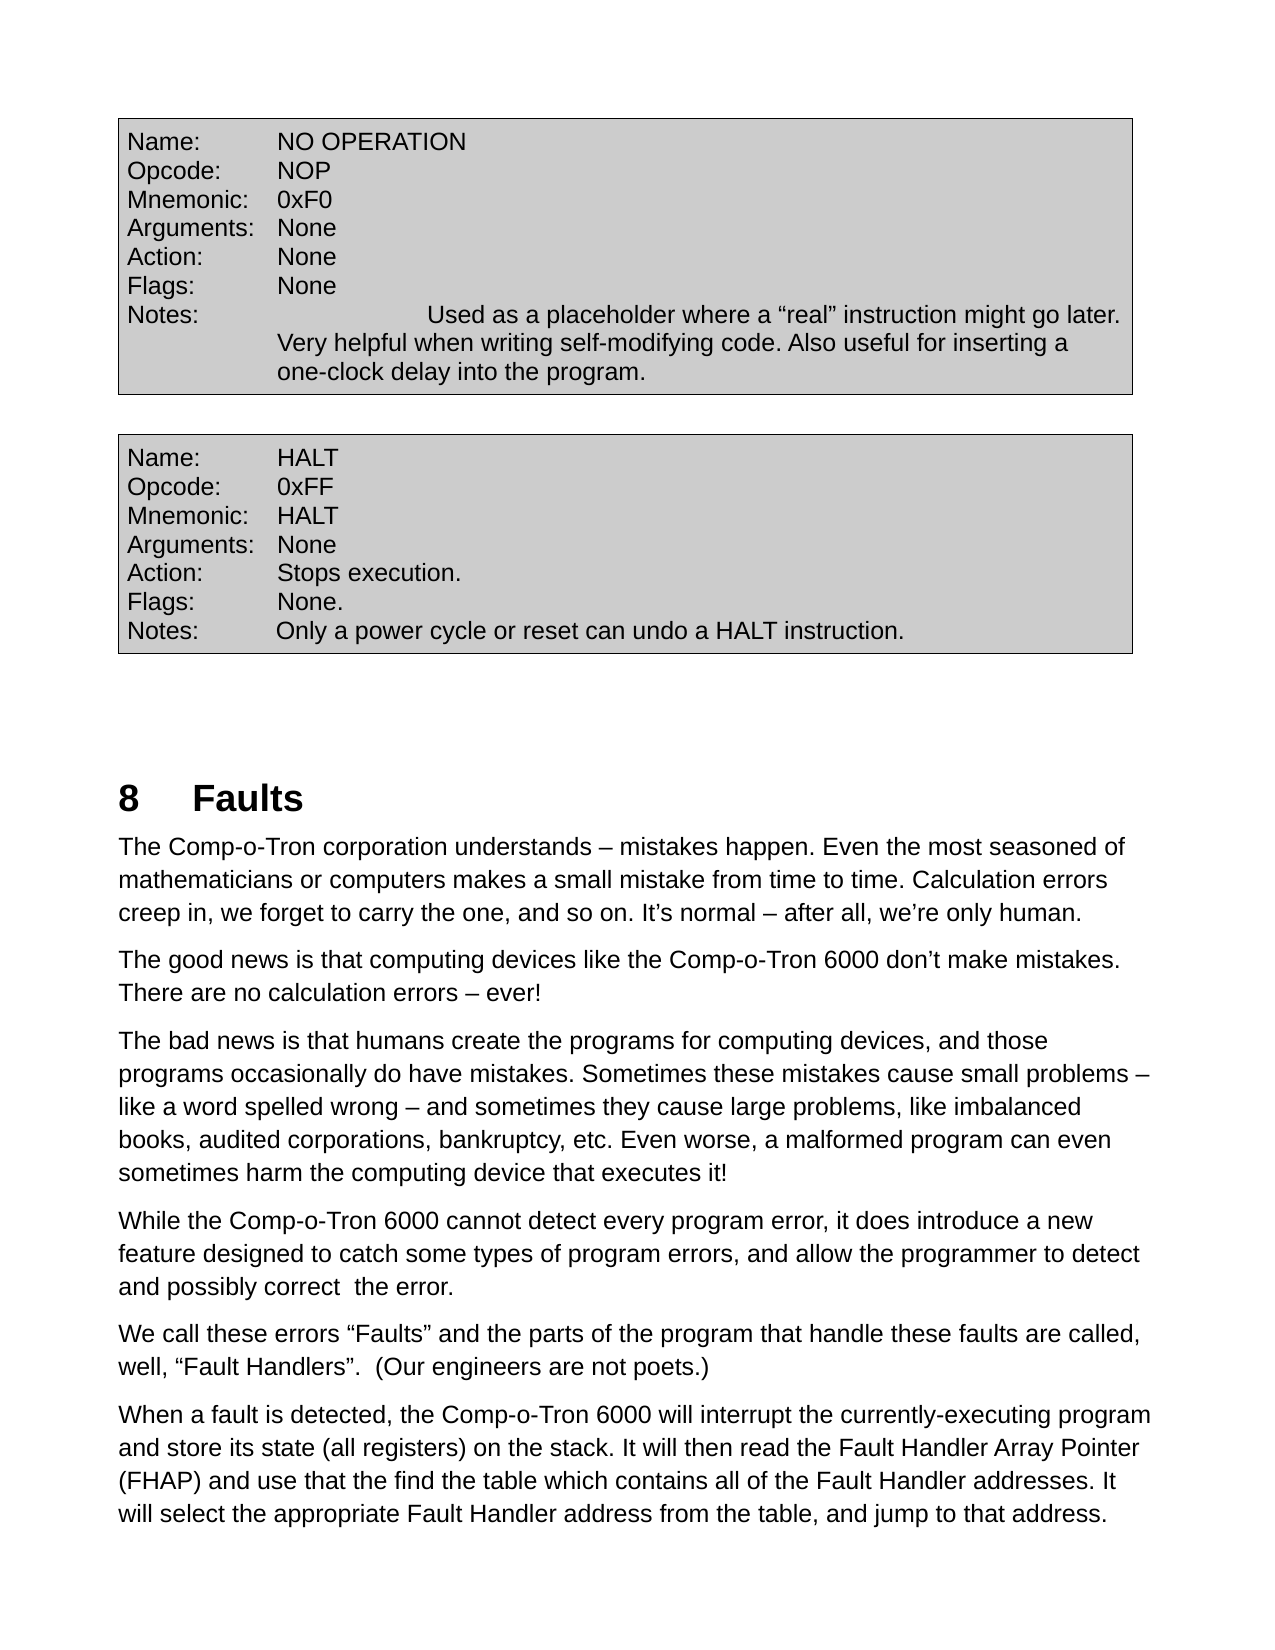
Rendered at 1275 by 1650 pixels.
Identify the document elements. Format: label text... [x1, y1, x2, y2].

subtitle Faults [118, 776, 1157, 819]
text When a fault is detected, the Comp-o-Tron 6000 will interrupt the currently-executing program and store its state (all registers) on the stack. It will then read the Fault Handler Array Pointer (FHAP) and use that the find the table which contains all of the Fault Handler addresses. It will select the appropriate Fault Handler address from the table, and jump to that address. [118, 1400, 1157, 1528]
text We call these errors “Faults” and the parts of the program that handle these faults are called, well, “Fault Handlers”. (Our engineers are not poets.) [118, 1319, 1157, 1381]
text The good news is that computing devices like the Comp-o-Tron 6000 don’t make mistakes. There are no calculation errors – ever! [118, 945, 1157, 1007]
text While the Comp-o-Tron 6000 cannot detect every program error, it does introduce a new feature designed to catch some types of program errors, and allow the programmer to detect and possibly correct the error. [118, 1206, 1157, 1301]
text The bad news is that humans create the programs for computing devices, and those programs occasionally do have mistakes. Sometimes these mistakes cause small problems – like a word spelled wrong – and sometimes they cause large problems, like imbalanced books, audited corporations, bankruptcy, etc. Even worse, a malformed program can even sometimes harm the computing device that executes it! [118, 1026, 1157, 1187]
text The Comp-o-Tron corporation understands – mistakes happen. Even the most seasoned of mathematicians or computers makes a small mistake from time to time. Calculation errors creep in, we forget to carry the one, and so on. It’s normal – after all, we’re only human. [118, 832, 1157, 927]
